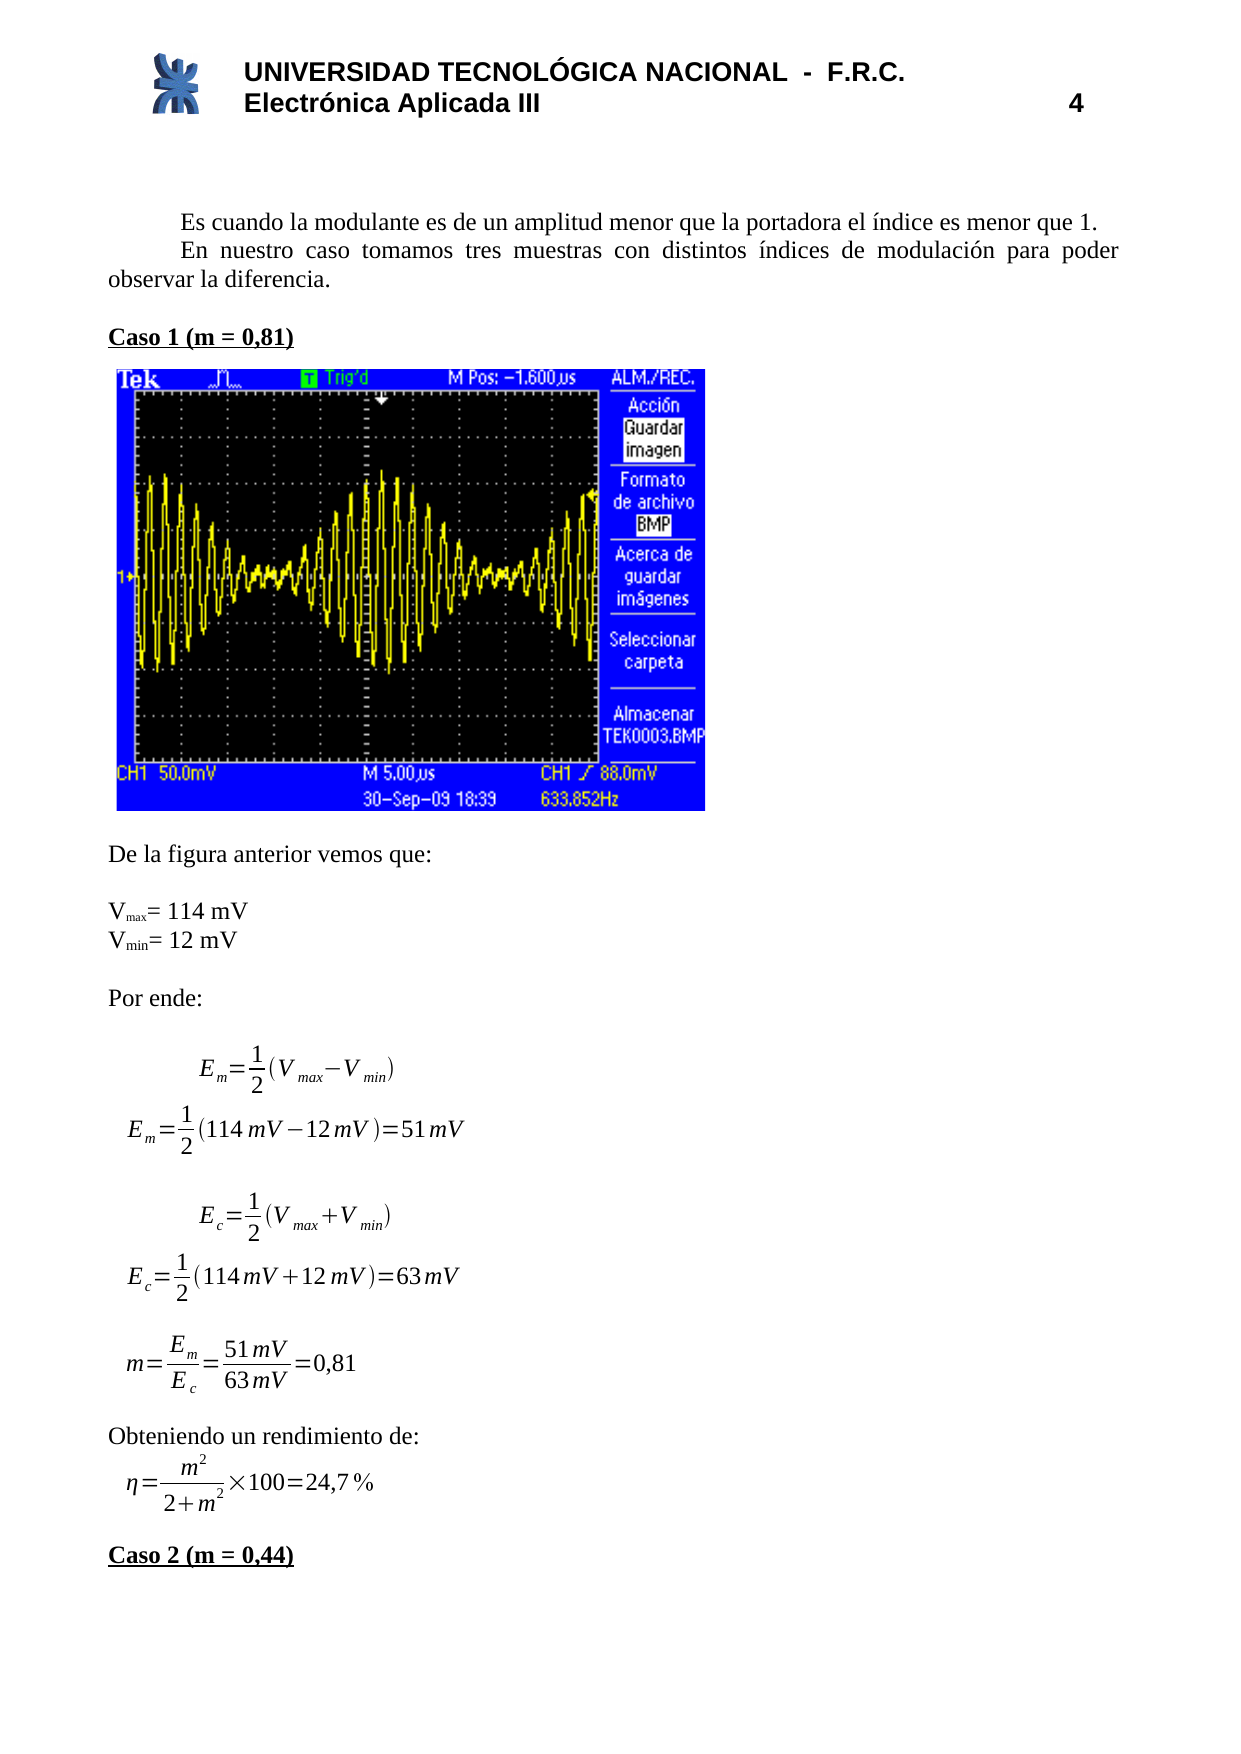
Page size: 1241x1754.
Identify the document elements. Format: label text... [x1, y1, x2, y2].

picture [149, 53, 200, 115]
text Es cuando la modulante es de un amplitud menor que la portadora el índice es menor que 1. [108, 207, 1120, 236]
text Vmax= 114 mV [108, 896, 1120, 925]
text Caso 2 (m = 0,44) [108, 1540, 1120, 1569]
text Por ende: [108, 983, 1120, 1011]
text En nuestro caso tomamos tres muestras con distintos índices de modulación para poder observar la diferencia. [108, 236, 1120, 293]
text Vmin= 12 mV [108, 925, 1120, 954]
text Caso 1 (m = 0,81) [108, 322, 1120, 351]
text De la figura anterior vemos que: [108, 839, 1120, 868]
text Obteniendo un rendimiento de: [108, 1421, 1120, 1450]
